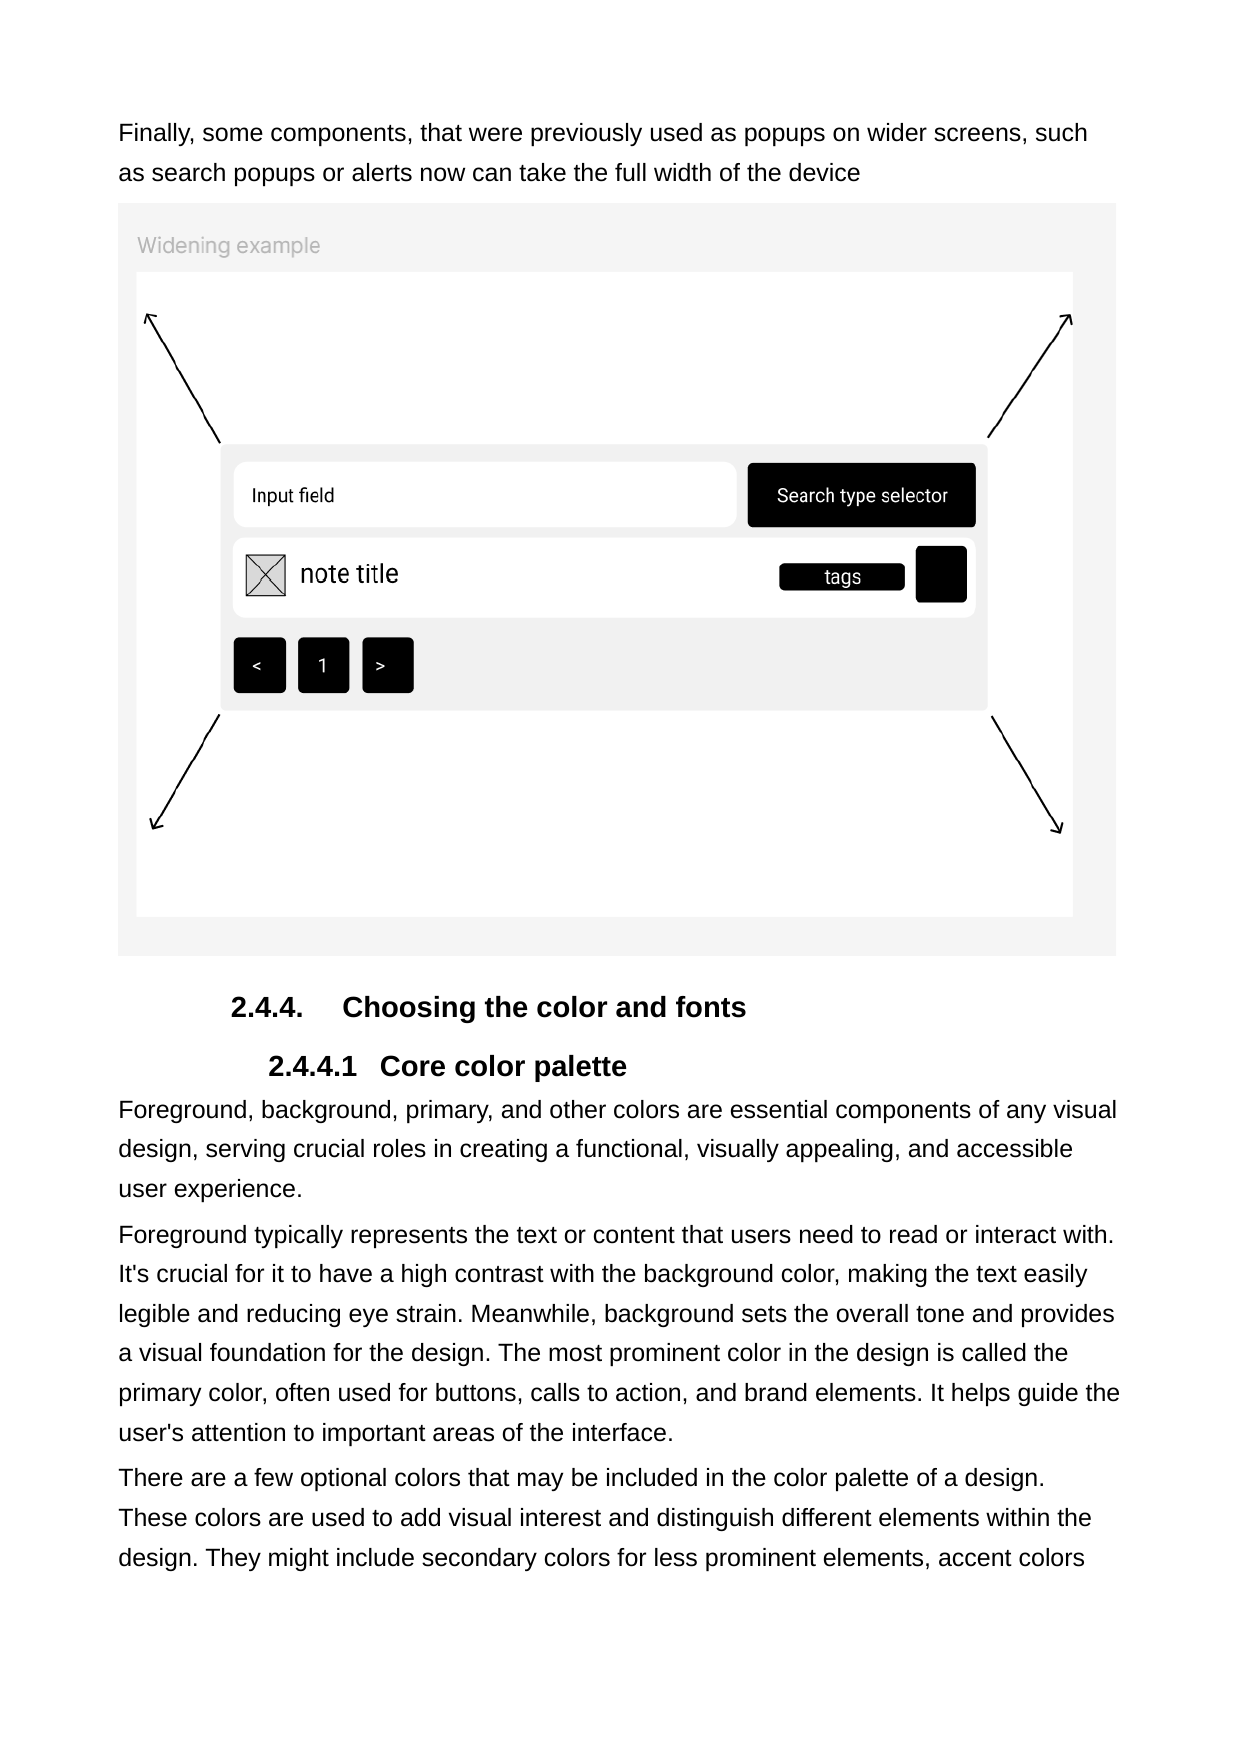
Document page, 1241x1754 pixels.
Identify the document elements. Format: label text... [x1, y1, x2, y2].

list Foreground typically represents the text or content that users need to read or interact with. It's crucial for it to have a high contrast with the background color, making the text easily legible and reducing eye strain. Meanwhile, background sets the overall tone and provides a visual foundation for the design. The most prominent color in the design is called the primary color, often used for buttons, calls to action, and brand elements. It helps guide the user's attention to important areas of the interface. [118, 1219, 1122, 1446]
subtitle Core color palette [268, 1049, 1122, 1082]
list There are a few optional colors that may be included in the color palette of a design. These colors are used to add visual interest and distinguish different elements within the design. They might include secondary colors for less prominent elements, accent colors [118, 1463, 1122, 1571]
subtitle Choosing the color and fonts [231, 990, 1122, 1024]
list Finally, some components, that were previously used as popups on wider screens, such as search popups or alerts now can take the full width of the device [118, 118, 1122, 186]
picture [118, 203, 1117, 956]
list Foreground, background, primary, and other colors are essential components of any visual design, serving crucial roles in creating a functional, visually appealing, and accessible user experience. [118, 1094, 1122, 1202]
